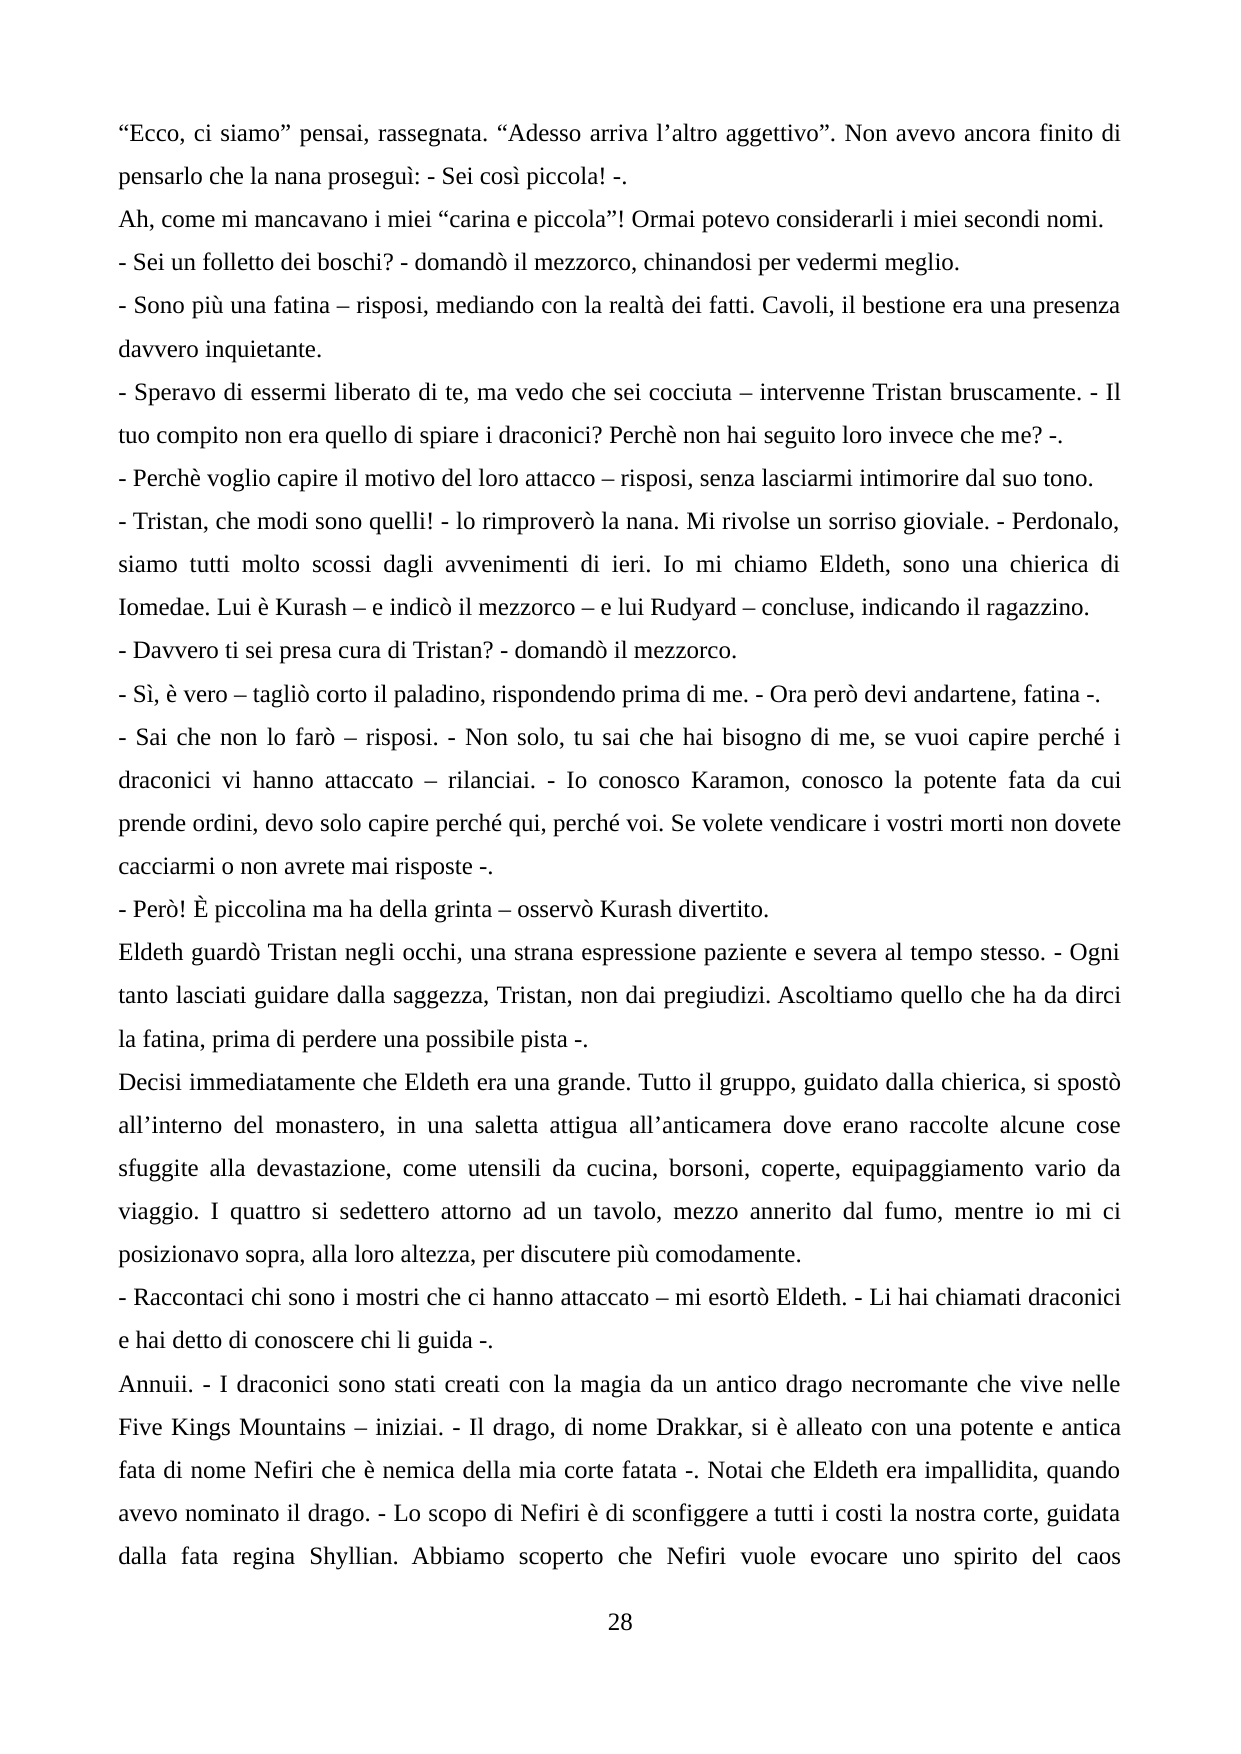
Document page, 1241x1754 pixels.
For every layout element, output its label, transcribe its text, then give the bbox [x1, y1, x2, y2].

text “Ecco, ci siamo” pensai, rassegnata. “Adesso arriva l’altro aggettivo”. Non avevo ancora finito di pensarlo che la nana proseguì: - Sei così piccola! -. [118, 118, 1122, 190]
text Eldeth guardò Tristan negli occhi, una strana espressione paziente e severa al tempo stesso. - Ogni tanto lasciati guidare dalla saggezza, Tristan, non dai pregiudizi. Ascoltiamo quello che ha da dirci la fatina, prima di perdere una possibile pista -. [118, 937, 1122, 1052]
text - Sì, è vero – tagliò corto il paladino, rispondendo prima di me. - Ora però devi andartene, fatina -. [118, 679, 1122, 707]
text - Però! È piccolina ma ha della grinta – osservò Kurash divertito. [118, 894, 1122, 923]
text - Sei un folletto dei boschi? - domandò il mezzorco, chinandosi per vedermi meglio. [118, 247, 1122, 276]
text Decisi immediatamente che Eldeth era una grande. Tutto il gruppo, guidato dalla chierica, si spostò all’interno del monastero, in una saletta attigua all’anticamera dove erano raccolte alcune cose sfuggite alla devastazione, come utensili da cucina, borsoni, coperte, equipaggiamento vario da viaggio. I quattro si sedettero attorno ad un tavolo, mezzo annerito dal fumo, mentre io mi ci posizionavo sopra, alla loro altezza, per discutere più comodamente. [118, 1067, 1122, 1268]
text - Sono più una fatina – risposi, mediando con la realtà dei fatti. Cavoli, il bestione era una presenza davvero inquietante. [118, 291, 1122, 362]
text Annuii. - I draconici sono stati creati con la magia da un antico drago necromante che vive nelle Five Kings Mountains – iniziai. - Il drago, di nome Drakkar, si è alleato con una potente e antica fata di nome Nefiri che è nemica della mia corte fatata -. Notai che Eldeth era impallidita, quando avevo nominato il drago. - Lo scopo di Nefiri è di sconfiggere a tutti i costi la nostra corte, guidata dalla fata regina Shyllian. Abbiamo scoperto che Nefiri vuole evocare uno spirito del caos [118, 1369, 1122, 1570]
text - Tristan, che modi sono quelli! - lo rimproverò la nana. Mi rivolse un sorriso gioviale. - Perdonalo, siamo tutti molto scossi dagli avvenimenti di ieri. Io mi chiamo Eldeth, sono una chierica di Iomedae. Lui è Kurash – e indicò il mezzorco – e lui Rudyard – concluse, indicando il ragazzino. [118, 506, 1122, 621]
text - Raccontaci chi sono i mostri che ci hanno attaccato – mi esortò Eldeth. - Li hai chiamati draconici e hai detto di conoscere chi li guida -. [118, 1282, 1122, 1354]
text - Davvero ti sei presa cura di Tristan? - domandò il mezzorco. [118, 636, 1122, 664]
text - Speravo di essermi liberato di te, ma vedo che sei cocciuta – intervenne Tristan bruscamente. - Il tuo compito non era quello di spiare i draconici? Perchè non hai seguito loro invece che me? -. [118, 377, 1122, 449]
text - Sai che non lo farò – risposi. - Non solo, tu sai che hai bisogno di me, se vuoi capire perché i draconici vi hanno attaccato – rilanciai. - Io conosco Karamon, conosco la potente fata da cui prende ordini, devo solo capire perché qui, perché voi. Se volete vendicare i vostri morti non dovete cacciarmi o non avrete mai risposte -. [118, 722, 1122, 880]
text - Perchè voglio capire il motivo del loro attacco – risposi, senza lasciarmi intimorire dal suo tono. [118, 463, 1122, 492]
text Ah, come mi mancavano i miei “carina e piccola”! Ormai potevo considerarli i miei secondi nomi. [118, 204, 1122, 233]
